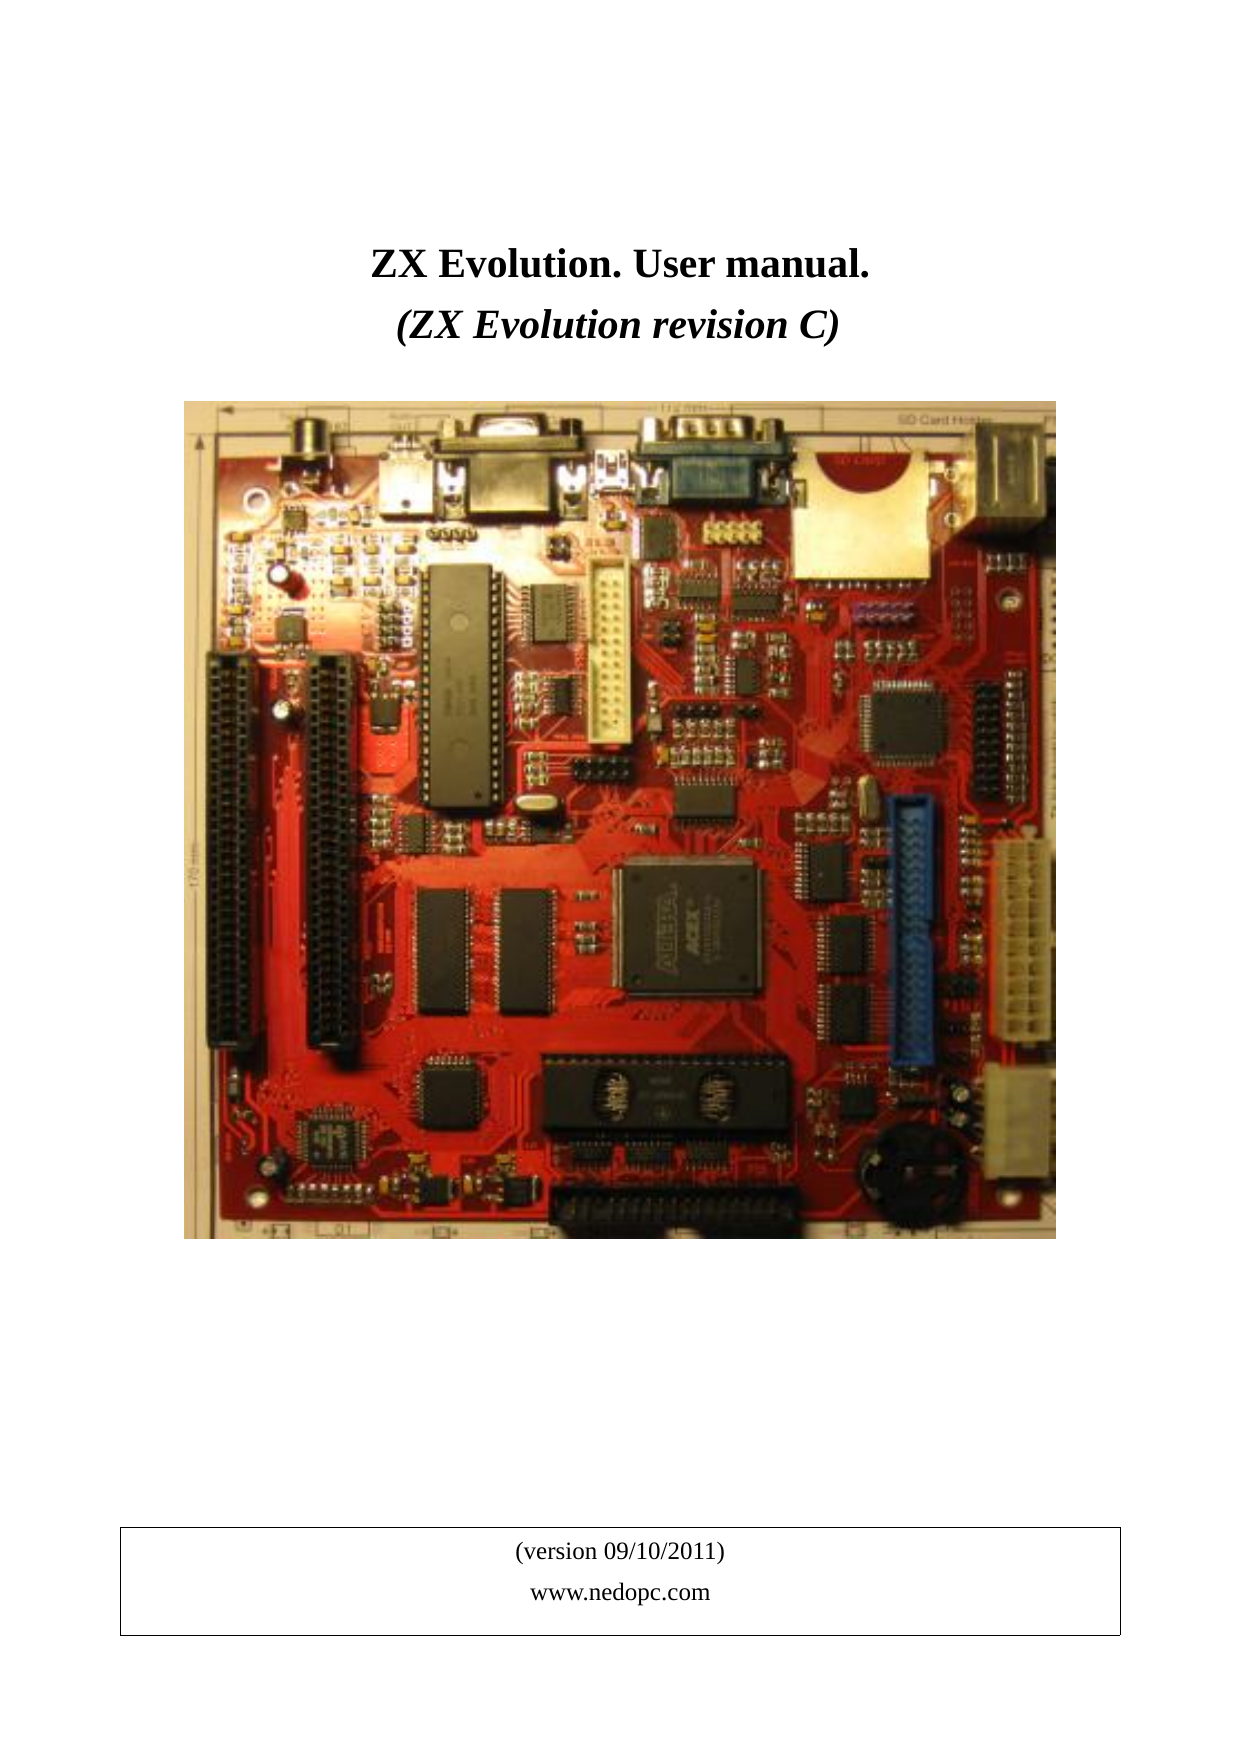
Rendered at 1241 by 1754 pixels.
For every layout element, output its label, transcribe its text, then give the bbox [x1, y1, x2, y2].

text (version 09/10/2011) [129, 1536, 1111, 1565]
picture [184, 401, 1056, 1239]
text ZX Evolution. User manual. [118, 239, 1122, 287]
text (ZX Evolution revision C) [118, 299, 1122, 347]
text www.nedopc.com [129, 1577, 1111, 1606]
